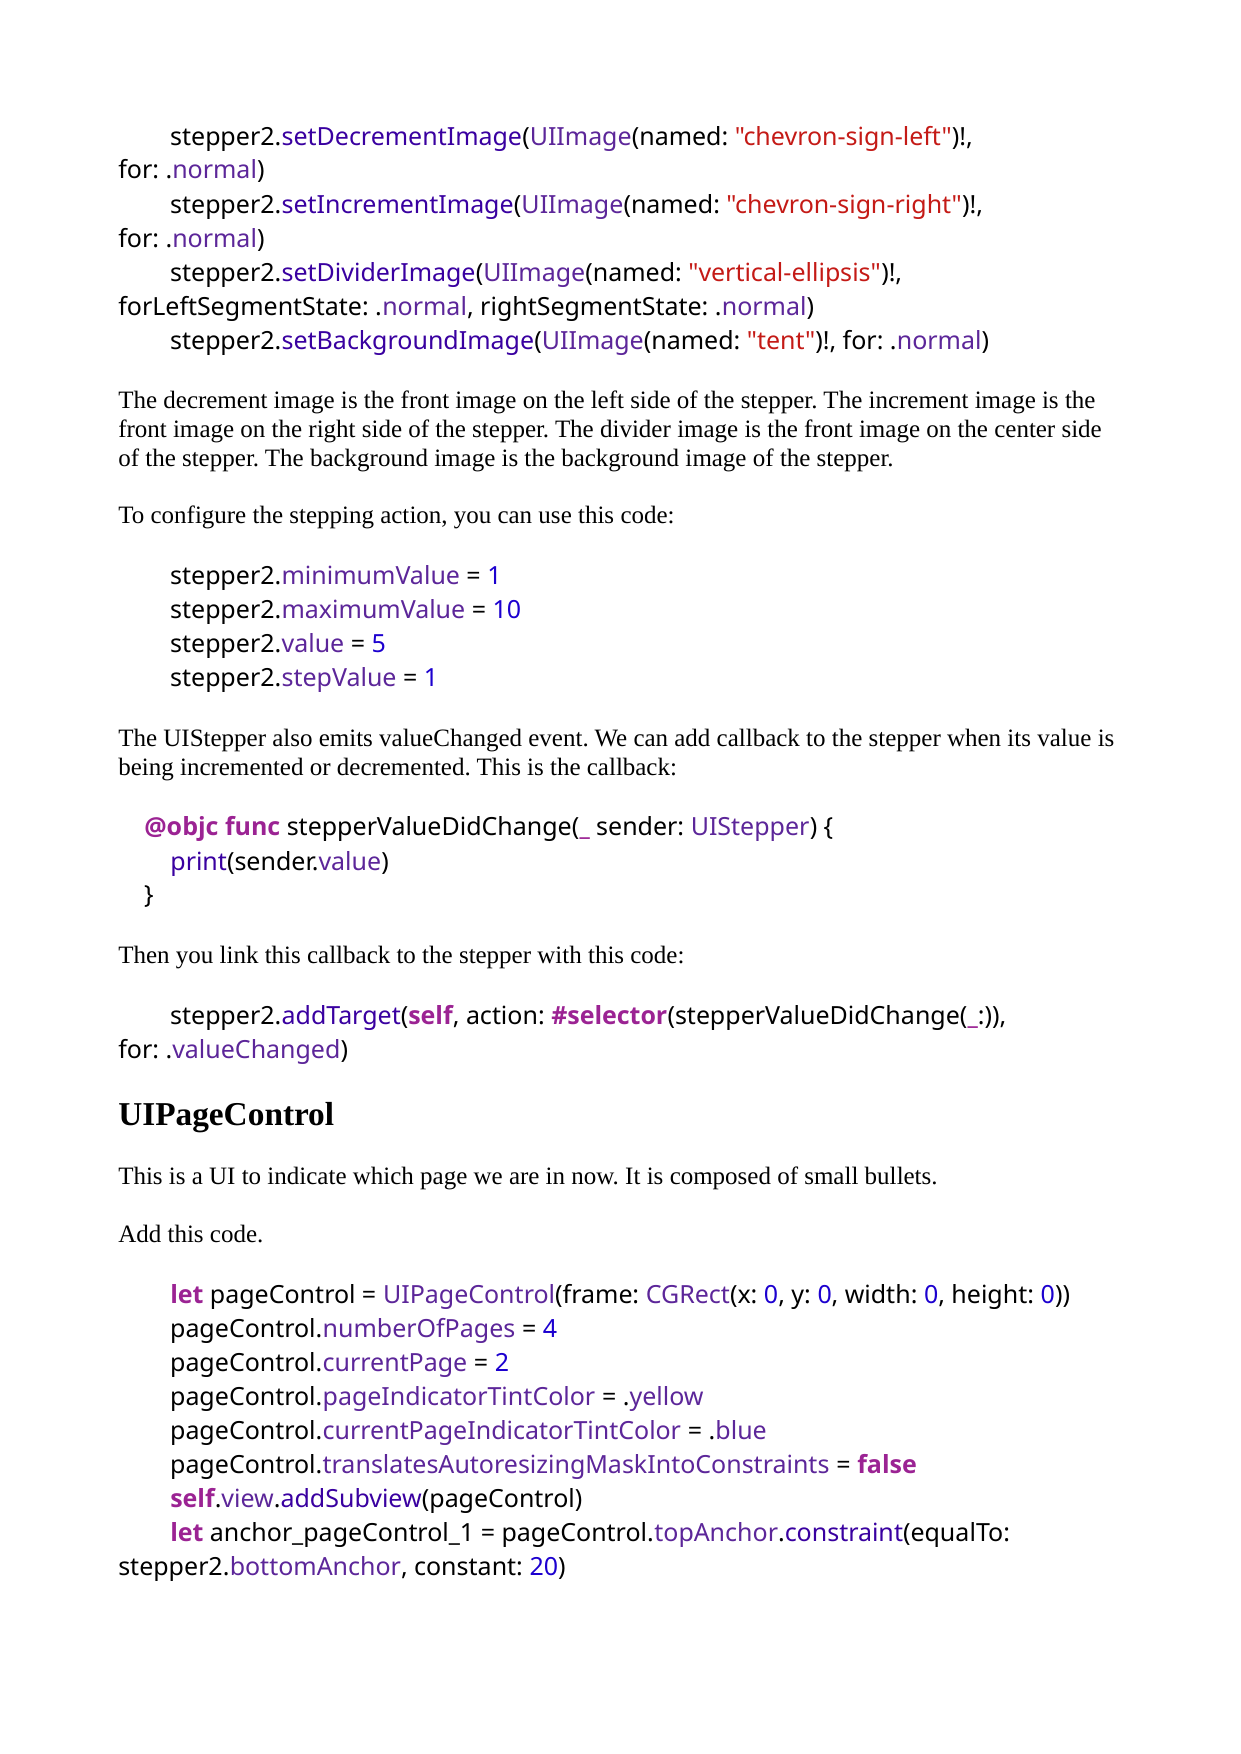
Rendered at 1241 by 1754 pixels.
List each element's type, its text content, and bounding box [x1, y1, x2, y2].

text pageControl.currentPage = 2 [118, 1344, 1122, 1379]
text } [118, 877, 1122, 911]
text pageControl.translatesAutoresizingMaskIntoConstraints = false [118, 1447, 1122, 1481]
text stepper2.minimumValue = 1 [118, 558, 1122, 592]
text The UIStepper also emits valueChanged event. We can add callback to the stepper when its value is being incremented or decremented. This is the callback: [118, 723, 1122, 780]
text To configure the stepping action, you can use this code: [118, 500, 1122, 529]
text stepper2.stepValue = 1 [118, 660, 1122, 694]
text self.view.addSubview(pageControl) [118, 1481, 1122, 1515]
text stepper2.maximumValue = 10 [118, 592, 1122, 626]
text @objc func stepperValueDidChange(_ sender: UIStepper) { [118, 809, 1122, 843]
text stepper2.setDecrementImage(UIImage(named: "chevron-sign-left")!, for: .normal) [118, 118, 1122, 186]
text The decrement image is the front image on the left side of the stepper. The increment image is the front image on the right side of the stepper. The divider image is the front image on the center side of the stepper. The background image is the background image of the stepper. [118, 385, 1122, 472]
text print(sender.value) [118, 843, 1122, 877]
text pageControl.pageIndicatorTintColor = .yellow [118, 1379, 1122, 1413]
text Then you link this callback to the stepper with this code: [118, 940, 1122, 969]
text stepper2.setIncrementImage(UIImage(named: "chevron-sign-right")!, for: .normal) [118, 186, 1122, 254]
text let pageControl = UIPageControl(frame: CGRect(x: 0, y: 0, width: 0, height: 0)) [118, 1276, 1122, 1311]
text pageControl.currentPageIndicatorTintColor = .blue [118, 1413, 1122, 1447]
text Add this code. [118, 1219, 1122, 1248]
text This is a UI to indicate which page we are in now. It is composed of small bullets. [118, 1161, 1122, 1190]
text UIPageControl [118, 1094, 1122, 1133]
text stepper2.setDividerImage(UIImage(named: "vertical-ellipsis")!, forLeftSegmentState: .normal, rightSegmentState: .normal) [118, 254, 1122, 322]
text pageControl.numberOfPages = 4 [118, 1311, 1122, 1344]
text stepper2.value = 5 [118, 626, 1122, 660]
text stepper2.addTarget(self, action: #selector(stepperValueDidChange(_:)), for: .valueChanged) [118, 997, 1122, 1066]
text stepper2.setBackgroundImage(UIImage(named: "tent")!, for: .normal) [118, 322, 1122, 357]
text let anchor_pageControl_1 = pageControl.topAnchor.constraint(equalTo: stepper2.bottomAnchor, constant: 20) [118, 1515, 1122, 1583]
